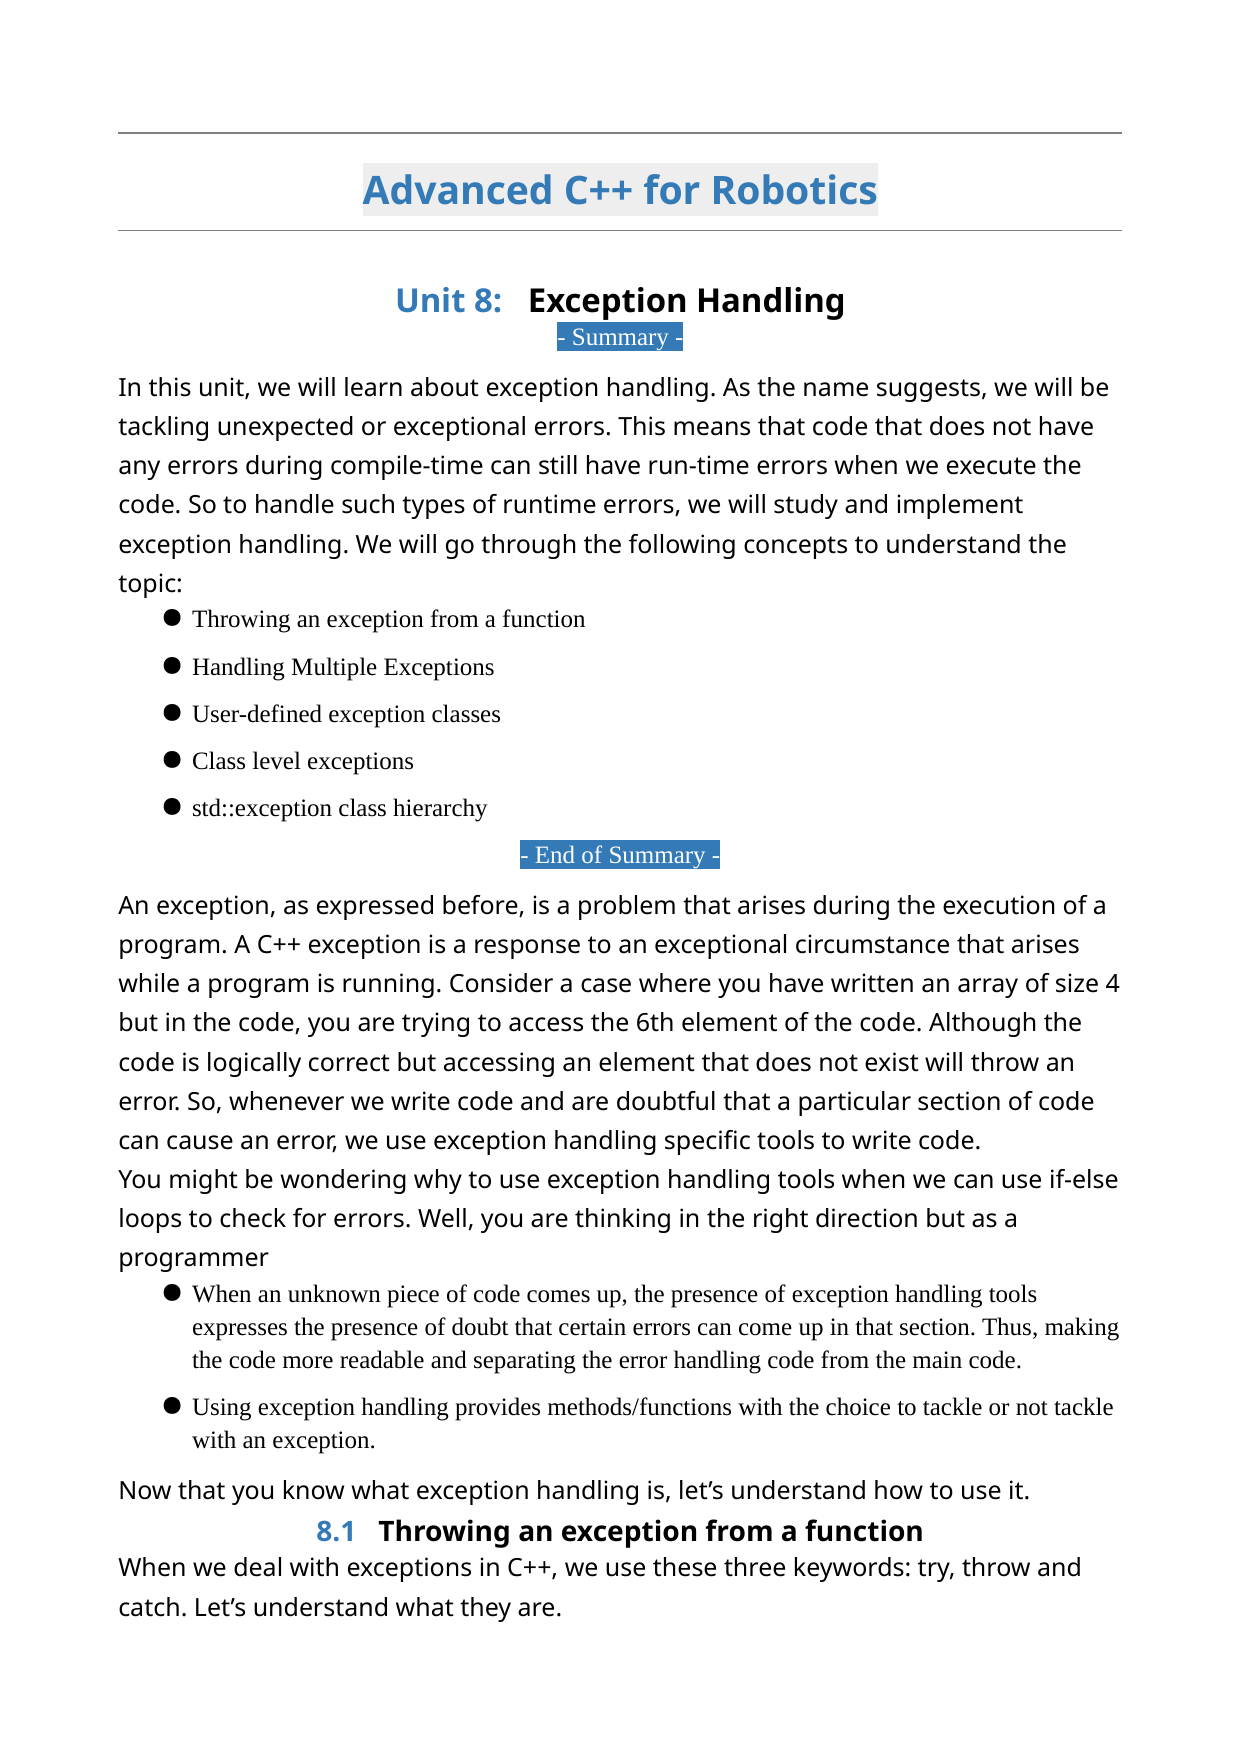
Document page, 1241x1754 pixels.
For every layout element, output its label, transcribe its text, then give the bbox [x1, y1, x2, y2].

list std::exception class hierarchy [162, 793, 1122, 822]
text - End of Summary - [118, 840, 1122, 869]
subtitle Unit 8: Exception Handling [118, 277, 1122, 322]
subtitle Advanced C++ for Robotics [118, 162, 1122, 216]
text Now that you know what exception handling is, let’s understand how to use it. [118, 1472, 1122, 1507]
text - Summary - [118, 322, 1122, 351]
text An exception, as expressed before, is a problem that arises during the execution of a program. A C++ exception is a response to an exceptional circumstance that arises while a program is running. Consider a case where you have written an array of size 4 but in the code, you are trying to access the 6th element of the code. Although the code is logically correct but accessing an element that does not exist will throw an error. So, whenever we write code and are doubtful that a particular section of code can cause an error, we use exception handling specific tools to write code. [118, 888, 1122, 1157]
list Handling Multiple Exceptions [162, 652, 1122, 680]
list When an unknown piece of code comes up, the presence of exception handling tools expresses the presence of doubt that certain errors can come up in that section. Thus, making the code more readable and separating the error handling code from the main code. [162, 1279, 1122, 1374]
list Class level exceptions [162, 746, 1122, 774]
list Throwing an exception from a function [162, 604, 1122, 633]
subtitle 8.1 Throwing an exception from a function [118, 1512, 1122, 1550]
text When we deal with exceptions in C++, we use these three keywords: try, throw and catch. Let’s understand what they are. [118, 1550, 1122, 1623]
text You might be wondering why to use exception handling tools when we can use if-else loops to check for errors. Well, you are thinking in the right direction but as a programmer [118, 1162, 1122, 1274]
list User-defined exception classes [162, 699, 1122, 727]
text In this unit, we will learn about exception handling. As the name suggests, we will be tackling unexpected or exceptional errors. This means that code that does not have any errors during compile-time can still have run-time errors when we execute the code. So to handle such types of runtime errors, we will study and implement exception handling. We will go through the following concepts to understand the topic: [118, 369, 1122, 599]
list Using exception handling provides methods/functions with the choice to tackle or not tackle with an exception. [162, 1392, 1122, 1454]
